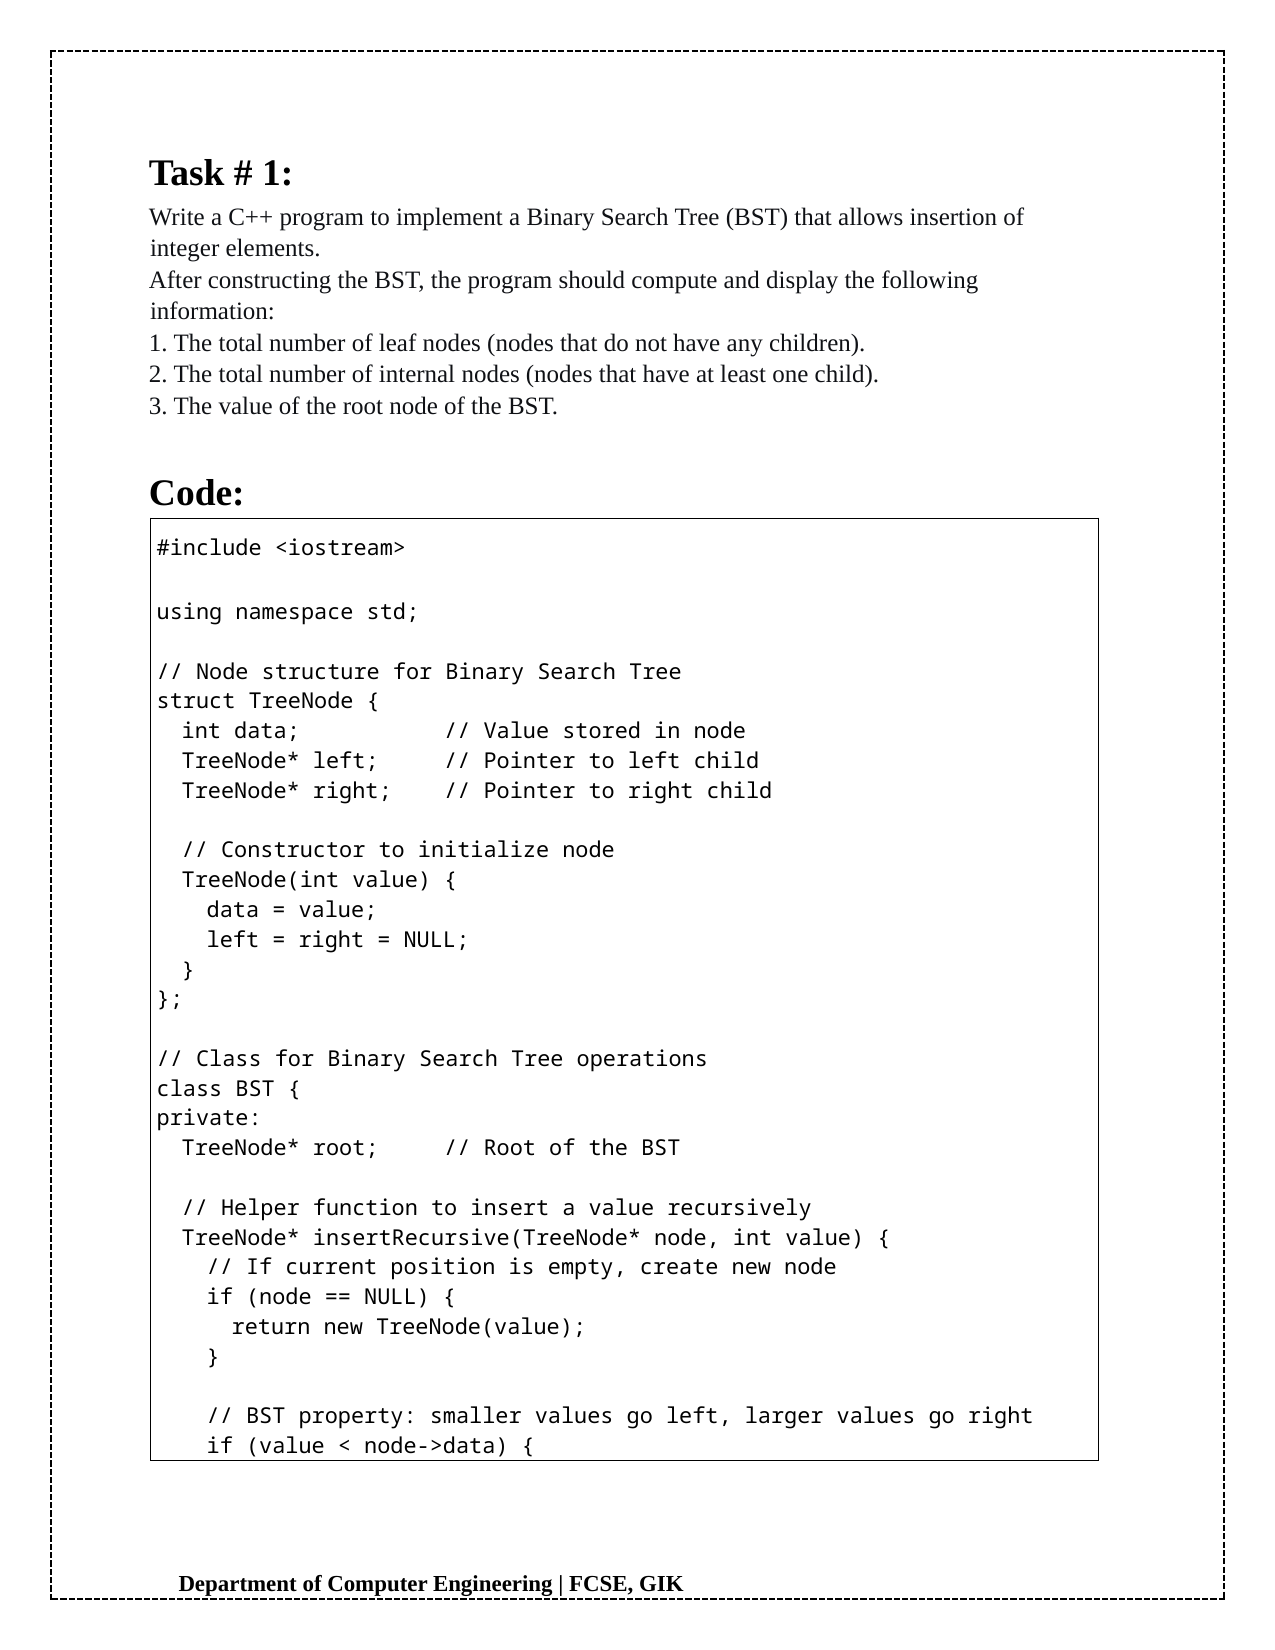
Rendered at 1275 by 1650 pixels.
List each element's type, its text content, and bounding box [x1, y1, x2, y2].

text Code: [149, 470, 1084, 513]
text Write a C++ program to implement a Binary Search Tree (BST) that allows insertion of integer elements. [149, 202, 1084, 262]
text After constructing the BST, the program should compute and display the following information: [149, 265, 1084, 325]
text 3. The value of the root node of the BST. [149, 391, 1084, 420]
text Task # 1: [149, 151, 1084, 194]
table_header #include <iostream> using namespace std; // Node structure for Binary Search Tree struct TreeNode { int data; // Value stored in node TreeNode* left; // Pointer to left child TreeNode* right; // Pointer to right child // Constructor to initialize node TreeNode(int value) { data = value; left = right = NULL; } }; // Class for Binary Search Tree operations class BST { private: TreeNode* root; // Root of the BST // Helper function to insert a value recursively TreeNode* insertRecursive(TreeNode* node, int value) { // If current position is empty, create new node if (node == NULL) { return new TreeNode(value); } // BST property: smaller values go left, larger values go right if (value < node->data) { [151, 519, 1098, 1460]
text 2. The total number of internal nodes (nodes that have at least one child). [149, 359, 1084, 388]
text 1. The total number of leaf nodes (nodes that do not have any children). [149, 328, 1084, 357]
